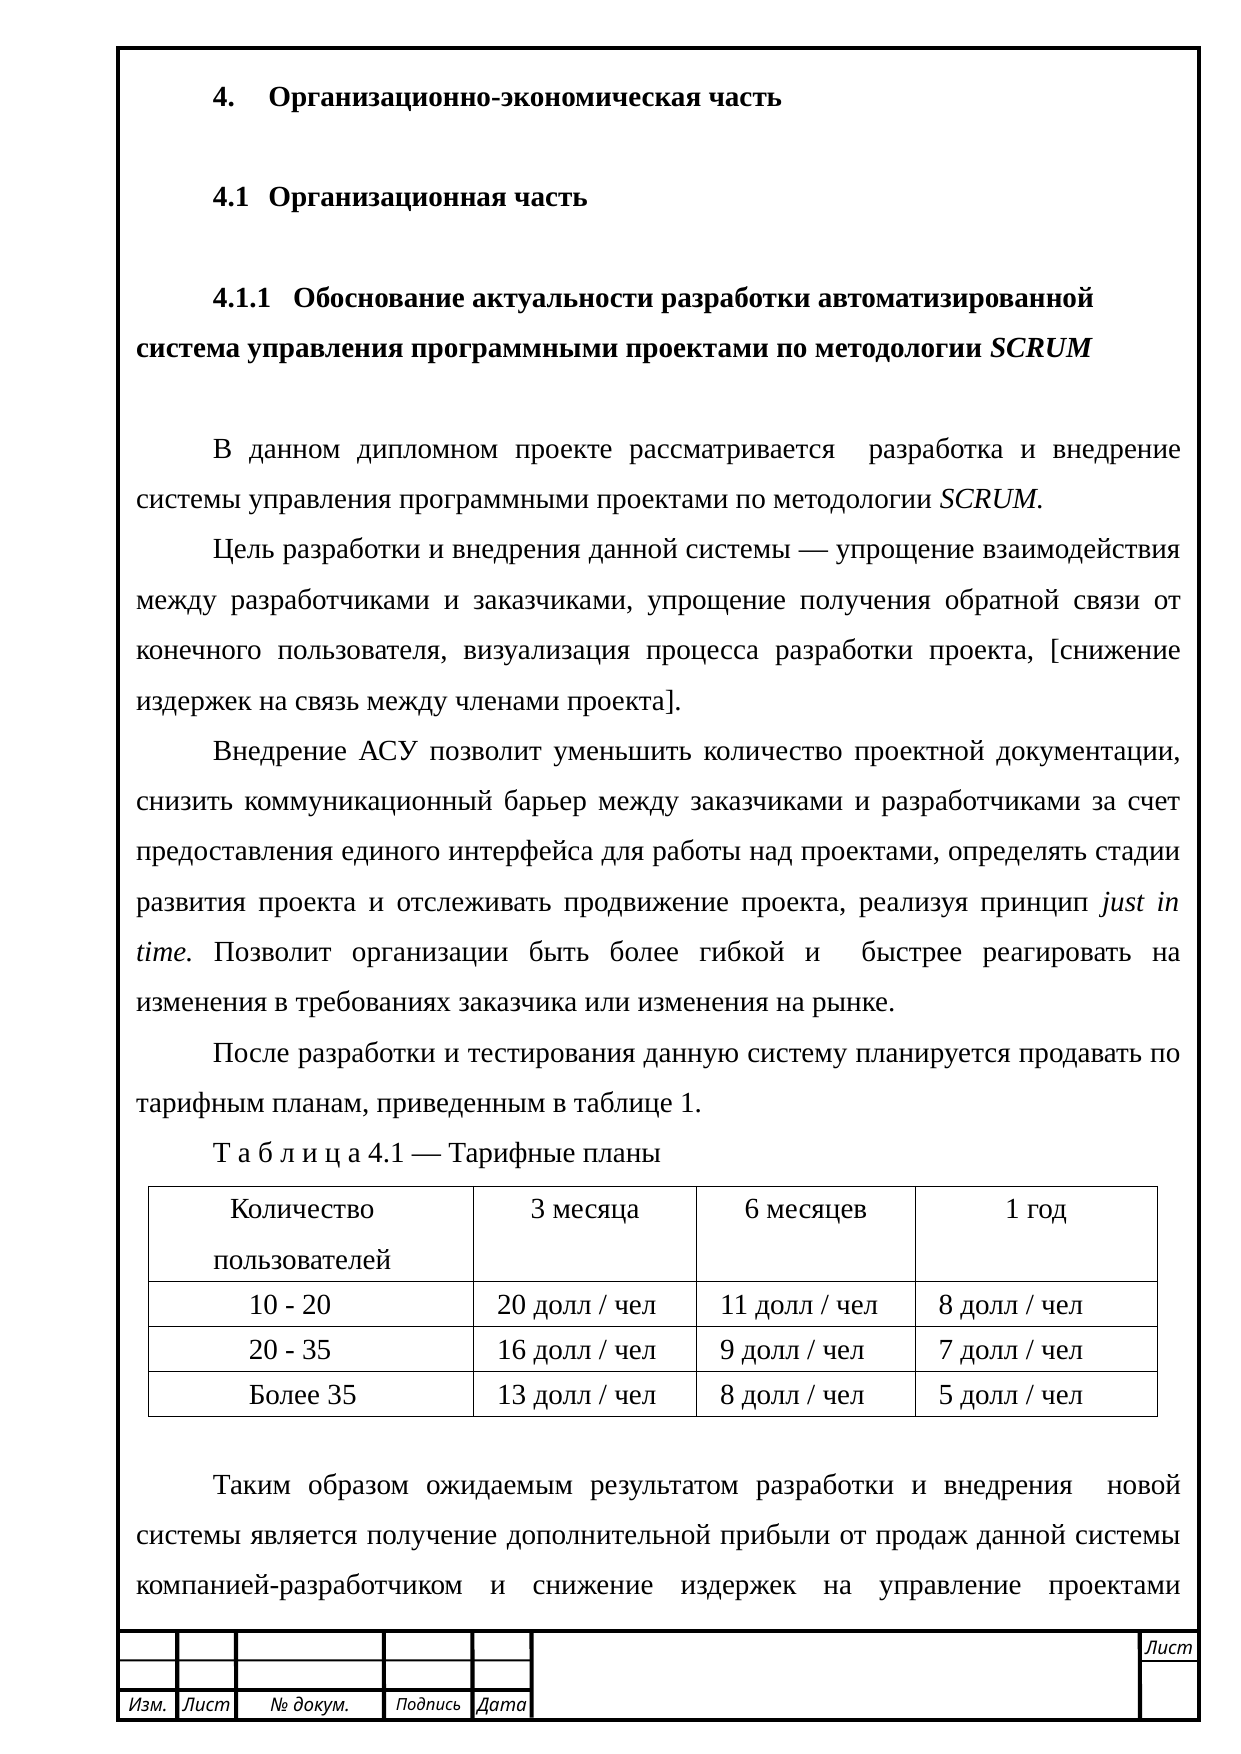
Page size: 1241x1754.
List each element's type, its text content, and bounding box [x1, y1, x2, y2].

text В данном дипломном проекте рассматривается разработка и внедрение системы управления программными проектами по методологии SCRUM. [136, 431, 1182, 515]
table_cell 9 долл / чел [697, 1327, 915, 1371]
table_header Количество пользователей [149, 1187, 473, 1281]
text Цель разработки и внедрения данной системы — упрощение взаимодействия между разработчиками и заказчиками, упрощение получения обратной связи от конечного пользователя, визуализация процесса разработки проекта, [снижение издержек на связь между членами проекта]. [136, 532, 1182, 716]
subtitle Организационно-экономическая часть [136, 79, 1182, 112]
table_header 1 год [916, 1187, 1157, 1281]
subtitle 4.1.1 Обоснование актуальности разработки автоматизированной система управления программными проектами по методологии SCRUM [136, 280, 1182, 364]
text Таким образом ожидаемым результатом разработки и внедрения новой системы является получение дополнительной прибыли от продаж данной системы компанией-разработчиком и снижение издержек на управление проектами [136, 1467, 1182, 1601]
table_cell Более 35 [149, 1372, 473, 1416]
table_cell 7 долл / чел [916, 1327, 1157, 1371]
table_cell 5 долл / чел [916, 1372, 1157, 1416]
table_cell 10 - 20 [149, 1282, 473, 1326]
table_cell 13 долл / чел [474, 1372, 696, 1416]
table_cell 20 - 35 [149, 1327, 473, 1371]
subtitle Организационная часть [136, 179, 1182, 213]
table_header 6 месяцев [697, 1187, 915, 1281]
table_cell 8 долл / чел [916, 1282, 1157, 1326]
table_cell 11 долл / чел [697, 1282, 915, 1326]
table_cell 20 долл / чел [474, 1282, 696, 1326]
text Т а б л и ц а 4.1 — Тарифные планы [136, 1135, 1182, 1169]
table_cell 8 долл / чел [697, 1372, 915, 1416]
text Внедрение АСУ позволит уменьшить количество проектной документации, снизить коммуникационный барьер между заказчиками и разработчиками за счет предоставления единого интерфейса для работы над проектами, определять стадии развития проекта и отслеживать продвижение проекта, реализуя принцип just in time. Позволит организации быть более гибкой и быстрее реагировать на изменения в требованиях заказчика или изменения на рынке. [136, 733, 1182, 1018]
text После разработки и тестирования данную систему планируется продавать по тарифным планам, приведенным в таблице 1. [136, 1035, 1182, 1119]
table_cell 16 долл / чел [474, 1327, 696, 1371]
table_header 3 месяца [474, 1187, 696, 1281]
